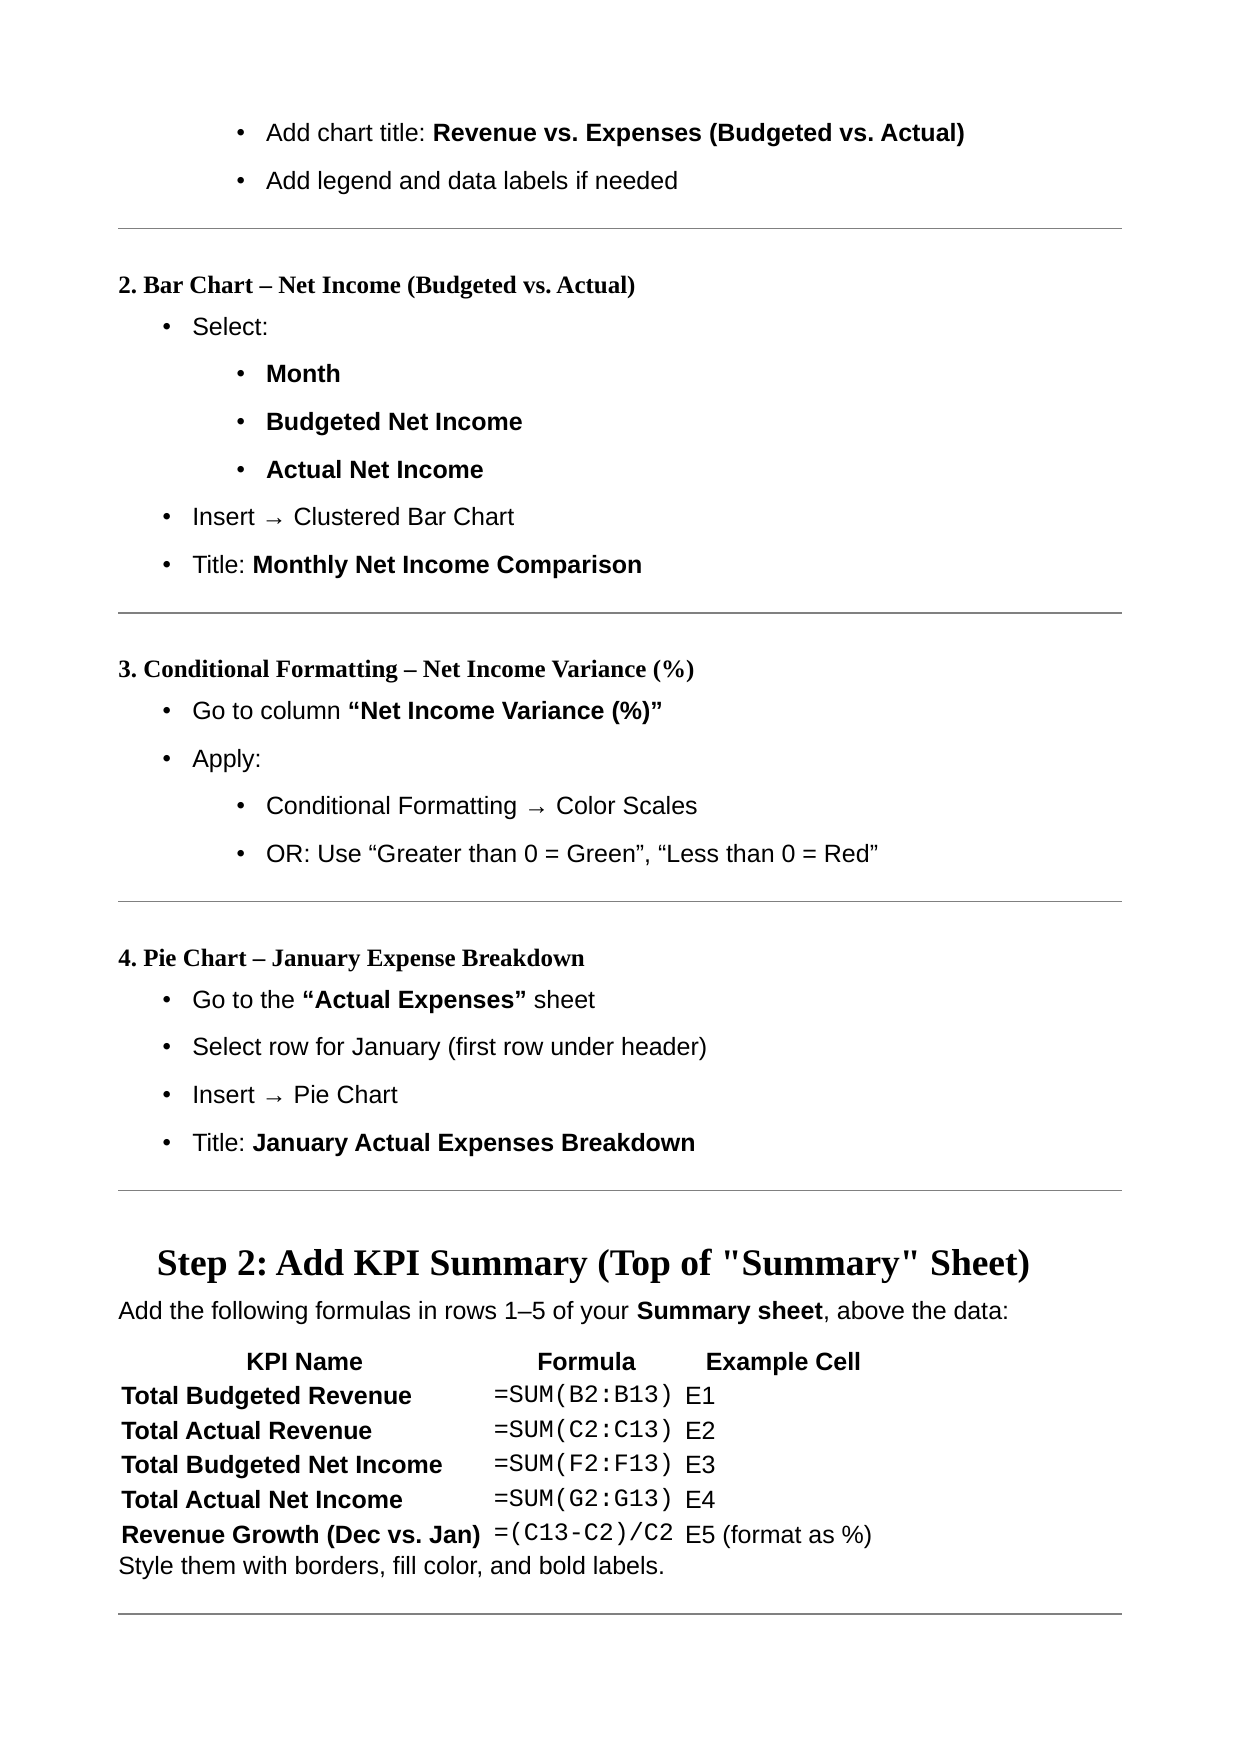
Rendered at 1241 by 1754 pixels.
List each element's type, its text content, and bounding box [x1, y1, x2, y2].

table_cell =(C13-C2)/C2 [491, 1517, 682, 1551]
table_cell E4 [682, 1482, 885, 1517]
table_cell E5 (format as %) [682, 1517, 885, 1551]
list Month [236, 359, 1122, 388]
list Select: [162, 312, 1122, 340]
table_cell =SUM(G2:G13) [491, 1482, 682, 1517]
table_cell E1 [682, 1379, 885, 1413]
list Add chart title: Revenue vs. Expenses (Budgeted vs. Actual) [236, 118, 1122, 147]
list Title: January Actual Expenses Breakdown [162, 1128, 1122, 1157]
table_cell Total Budgeted Net Income [118, 1448, 491, 1482]
table_cell =SUM(F2:F13) [491, 1448, 682, 1482]
table_header KPI Name [118, 1344, 491, 1378]
text Add the following formulas in rows 1–5 of your Summary sheet, above the data: [118, 1296, 1122, 1325]
subtitle ✅ Step 2: Add KPI Summary (Top of "Summary" Sheet) [118, 1241, 1122, 1284]
list Go to the “Actual Expenses” sheet [162, 985, 1122, 1013]
list Conditional Formatting → Color Scales [236, 791, 1122, 820]
list Apply: [162, 743, 1122, 772]
list Add legend and data labels if needed [236, 166, 1122, 195]
table_cell Total Budgeted Revenue [118, 1379, 491, 1413]
list Go to column “Net Income Variance (%)” [162, 696, 1122, 725]
table_cell =SUM(B2:B13) [491, 1379, 682, 1413]
table_header Example Cell [682, 1344, 885, 1378]
table_cell Total Actual Net Income [118, 1482, 491, 1517]
table_cell E2 [682, 1413, 885, 1448]
table_header Formula [491, 1344, 682, 1378]
table_cell =SUM(C2:C13) [491, 1413, 682, 1448]
list Select row for January (first row under header) [162, 1032, 1122, 1061]
list OR: Use “Greater than 0 = Green”, “Less than 0 = Red” [236, 839, 1122, 868]
table_cell E3 [682, 1448, 885, 1482]
list Insert → Pie Chart [162, 1080, 1122, 1109]
table_cell Total Actual Revenue [118, 1413, 491, 1448]
subtitle 3. Conditional Formatting – Net Income Variance (%) [118, 654, 1122, 683]
table_cell Revenue Growth (Dec vs. Jan) [118, 1517, 491, 1551]
list Insert → Clustered Bar Chart [162, 502, 1122, 531]
list Title: Monthly Net Income Comparison [162, 550, 1122, 579]
list Actual Net Income [236, 455, 1122, 483]
subtitle 2. Bar Chart – Net Income (Budgeted vs. Actual) [118, 270, 1122, 299]
text Style them with borders, fill color, and bold labels. [118, 1551, 1122, 1580]
subtitle 4. Pie Chart – January Expense Breakdown [118, 943, 1122, 972]
list Budgeted Net Income [236, 407, 1122, 436]
